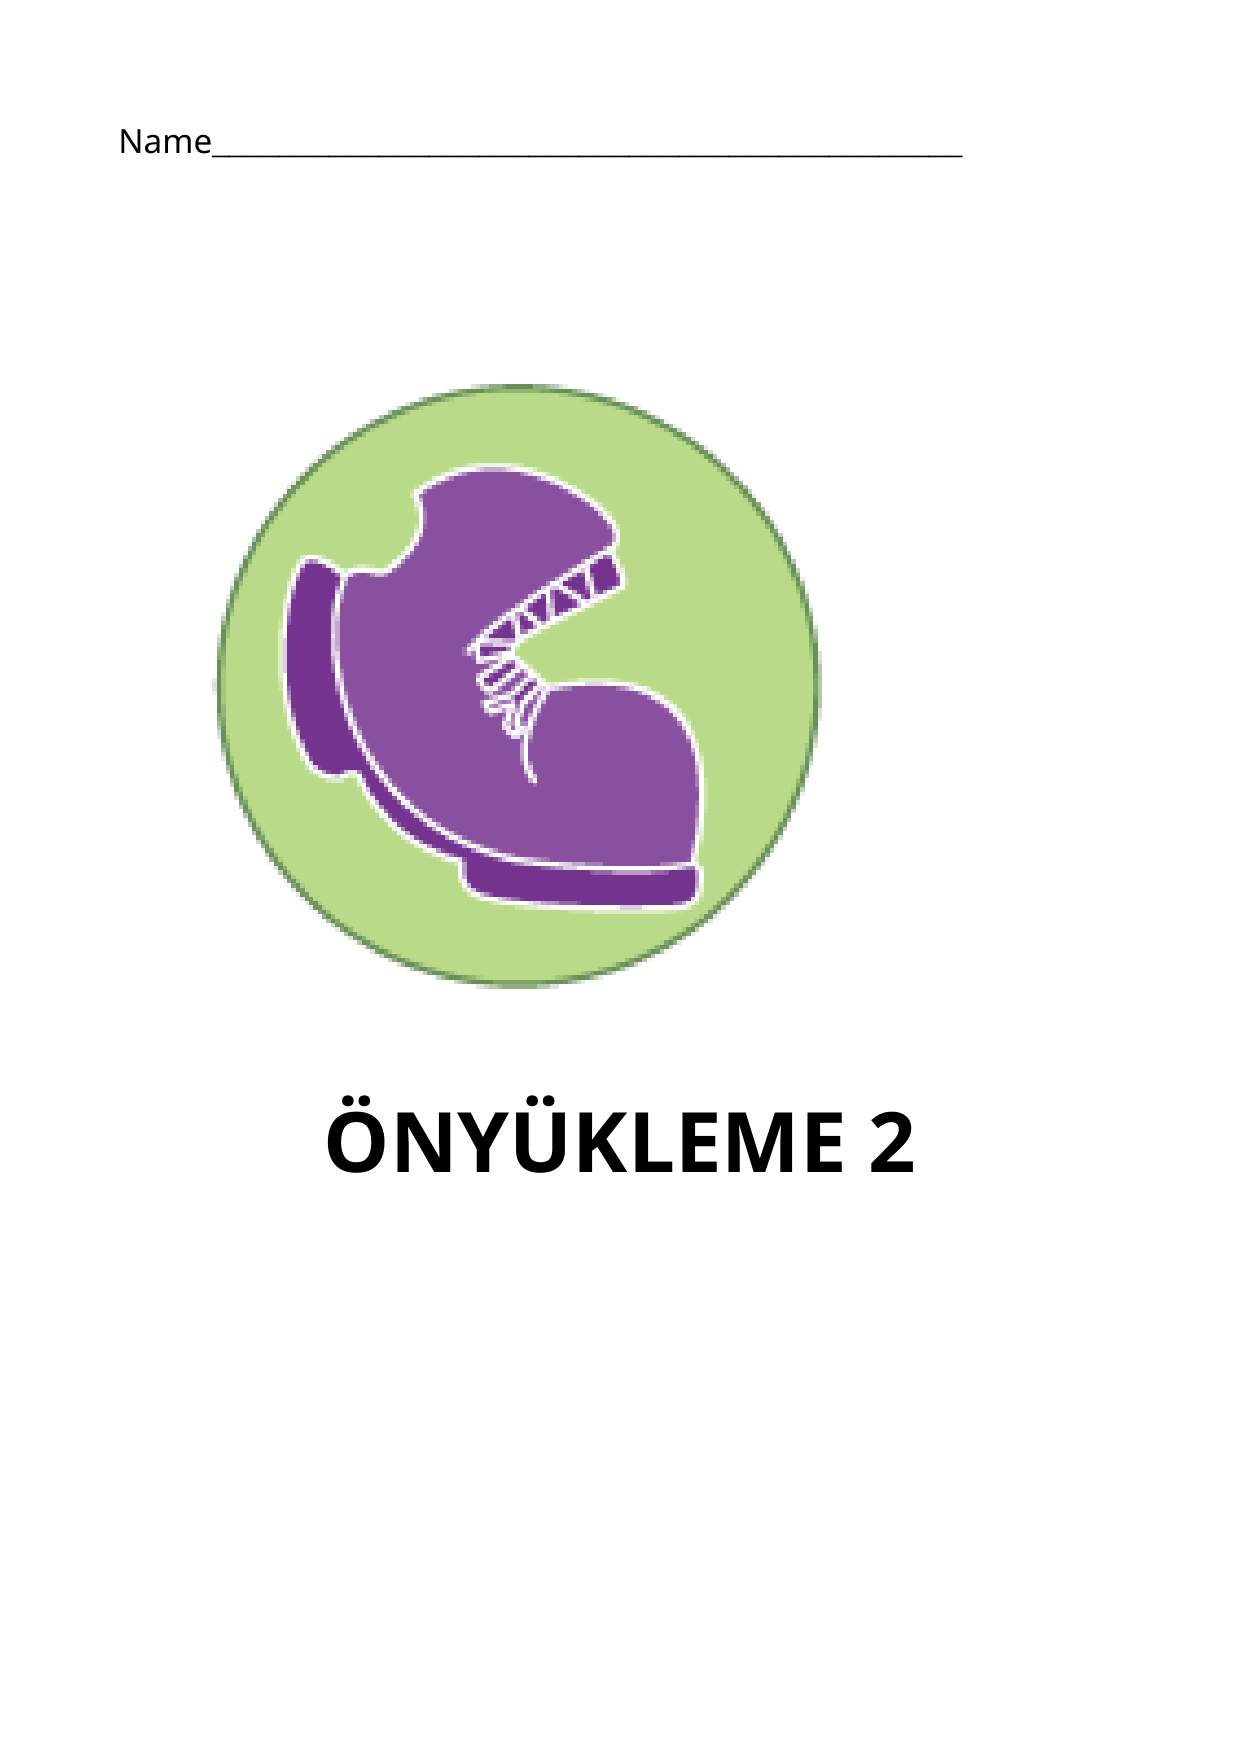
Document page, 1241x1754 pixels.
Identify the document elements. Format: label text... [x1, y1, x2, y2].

text ÖNYÜKLEME 2 [118, 1083, 1122, 1197]
picture [192, 354, 849, 1011]
text Name_____________________________________________ [118, 118, 1122, 163]
